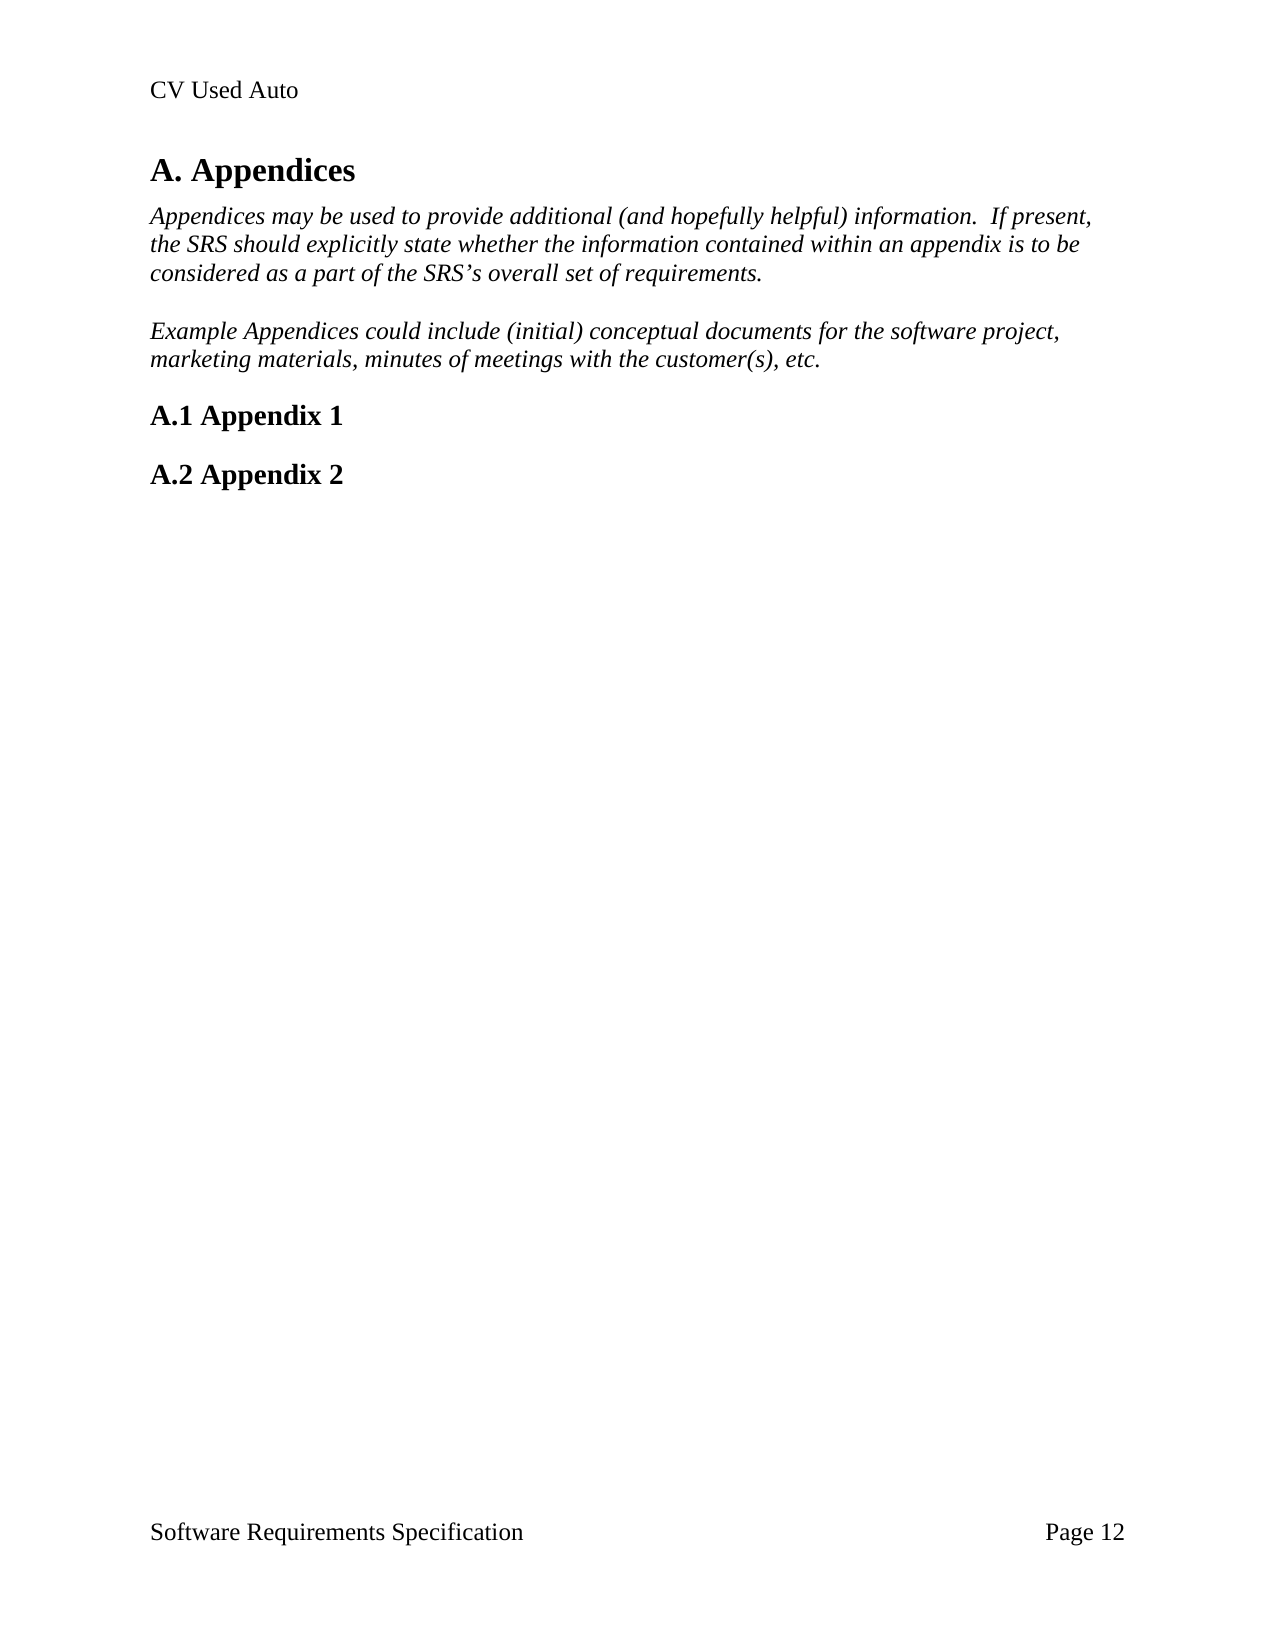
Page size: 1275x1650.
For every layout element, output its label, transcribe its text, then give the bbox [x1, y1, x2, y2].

subtitle A. Appendices [150, 150, 1125, 188]
subtitle A.1 Appendix 1 [150, 398, 1125, 432]
subtitle A.2 Appendix 2 [150, 457, 1125, 490]
text Appendices may be used to provide additional (and hopefully helpful) information. If present, the SRS should explicitly state whether the information contained within an appendix is to be considered as a part of the SRS’s overall set of requirements. [150, 201, 1125, 287]
text Example Appendices could include (initial) conceptual documents for the software project, marketing materials, minutes of meetings with the customer(s), etc. [150, 316, 1125, 373]
